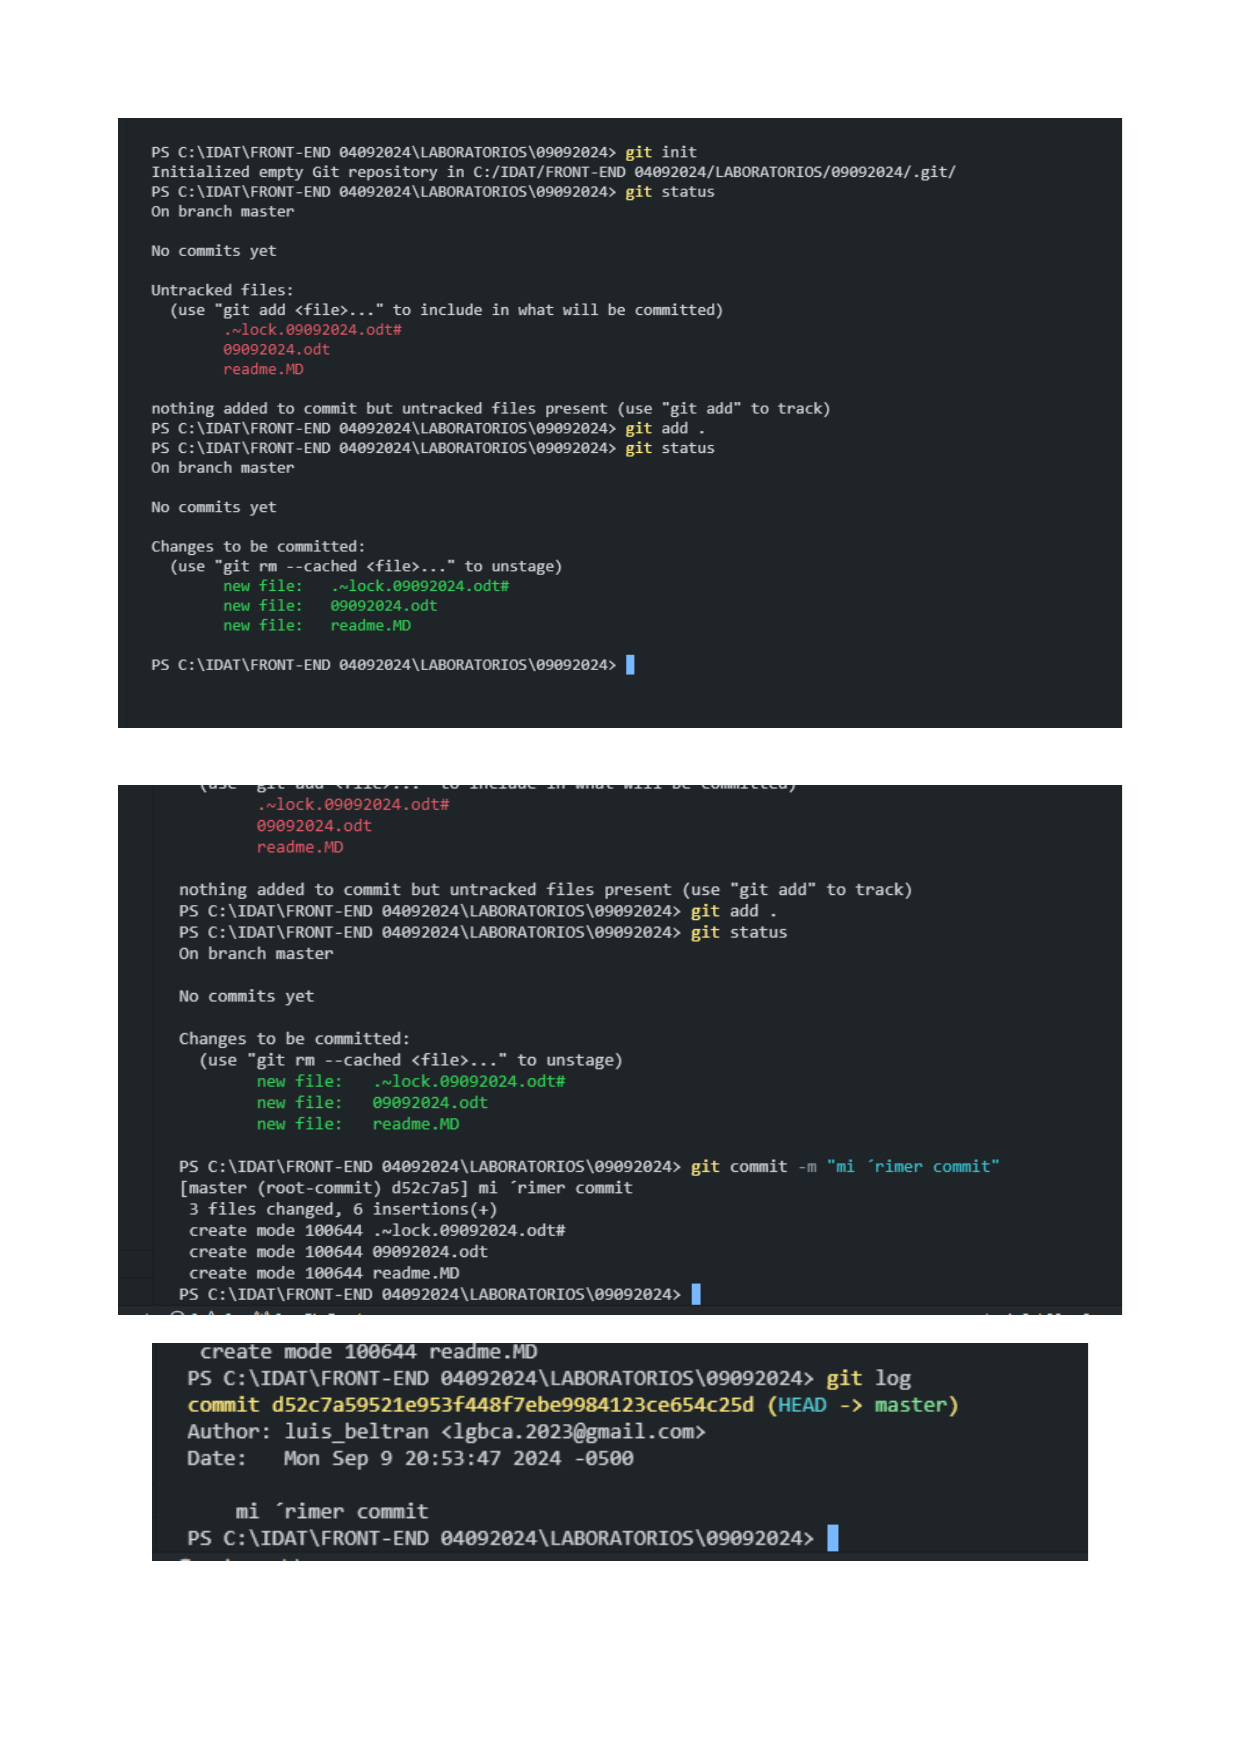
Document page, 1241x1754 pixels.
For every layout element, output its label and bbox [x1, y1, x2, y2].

picture [152, 1343, 1089, 1561]
picture [118, 118, 1123, 728]
picture [118, 785, 1123, 1315]
